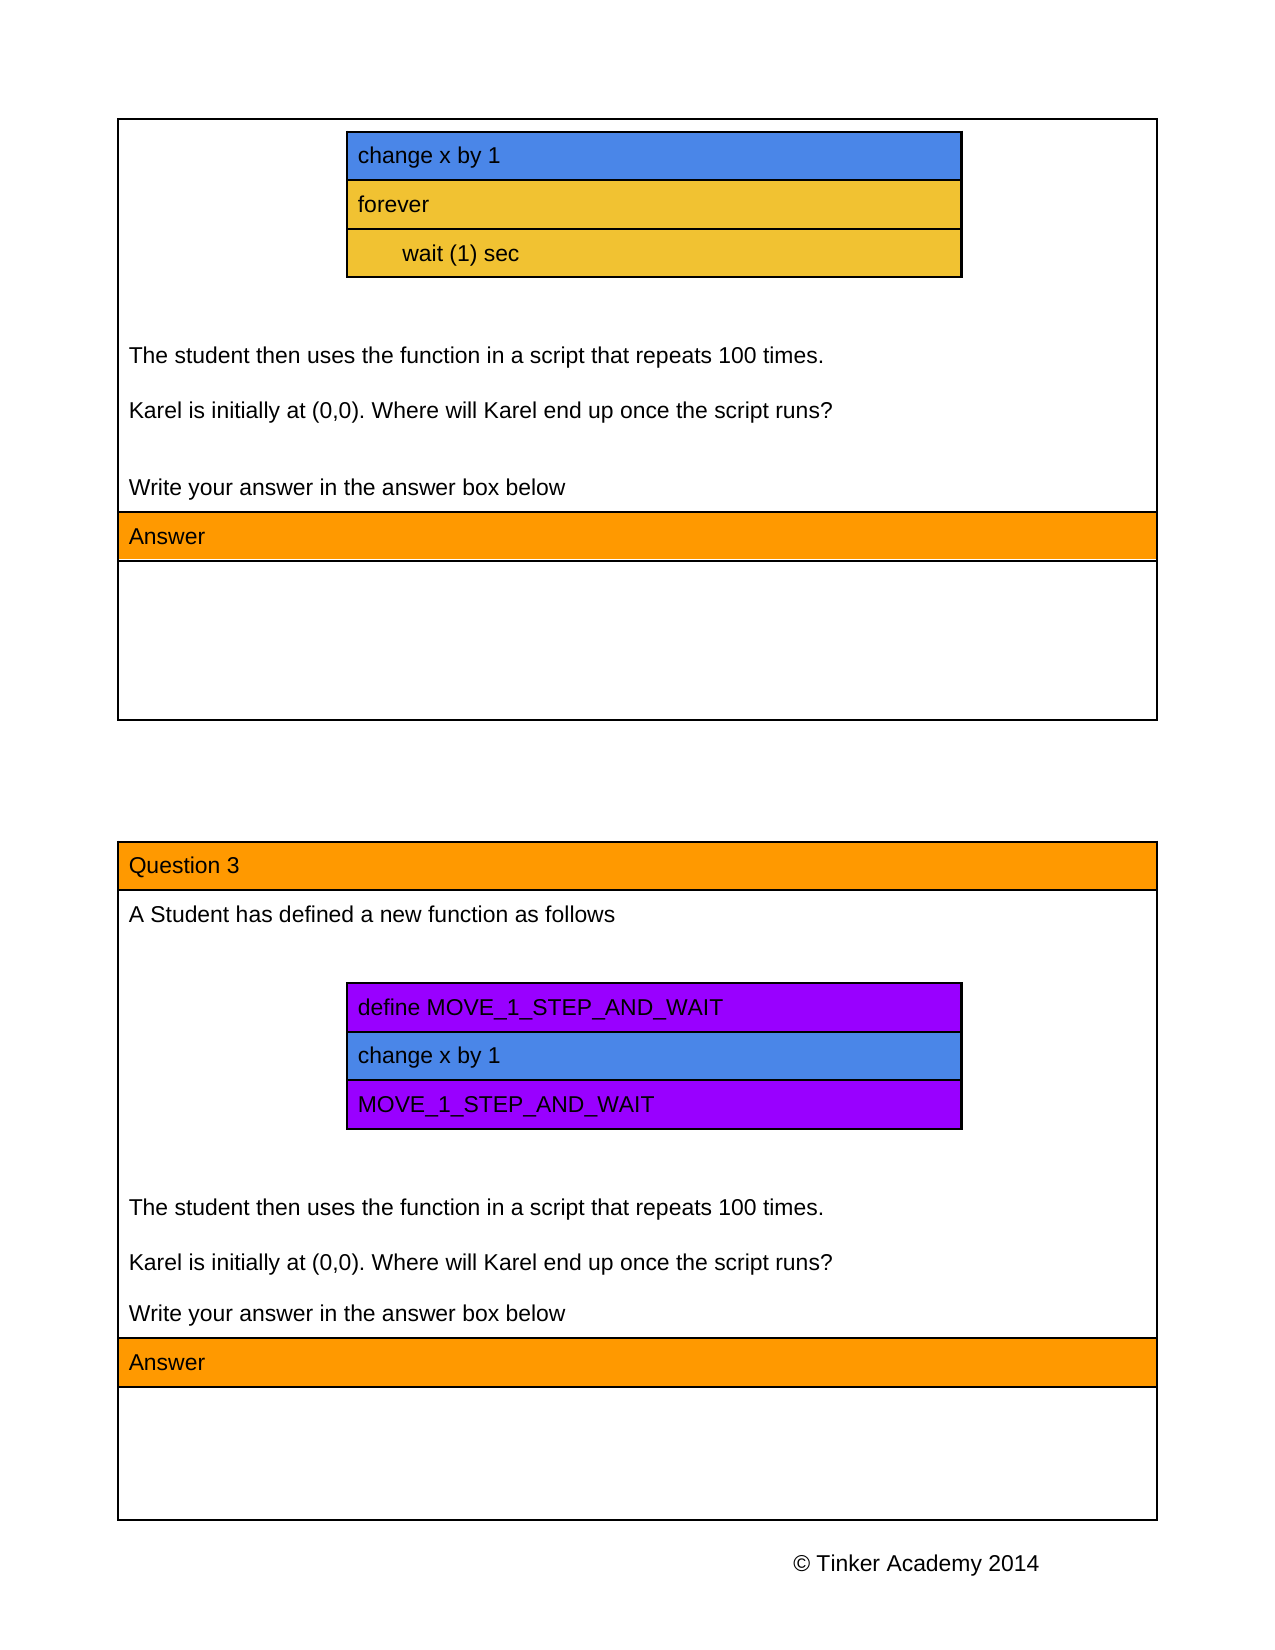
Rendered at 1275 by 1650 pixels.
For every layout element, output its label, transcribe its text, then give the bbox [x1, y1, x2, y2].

table_cell change x by 1 [348, 1033, 960, 1079]
table_cell MOVE_1_STEP_AND_WAIT [348, 1081, 960, 1128]
table_cell Answer [119, 1339, 1156, 1386]
table_cell Answer [119, 513, 1156, 559]
table_cell The student then uses the function in a script that repeats 100 times. Karel is initially at (0,0). Where will Karel end up once the script runs? Write your answer in the answer box below [119, 120, 1156, 511]
table_header define MOVE_1_STEP_AND_WAIT [348, 984, 960, 1031]
table_cell forever [348, 181, 960, 228]
table_cell [119, 1388, 1156, 1519]
table_header Question 3 [119, 843, 1156, 889]
table_cell [119, 562, 1156, 719]
table_cell A Student has defined a new function as follows The student then uses the function in a script that repeats 100 times. Karel is initially at (0,0). Where will Karel end up once the script runs? Write your answer in the answer box below [119, 891, 1156, 1337]
table_cell wait (1) sec [348, 230, 960, 276]
table_cell change x by 1 [348, 133, 960, 179]
